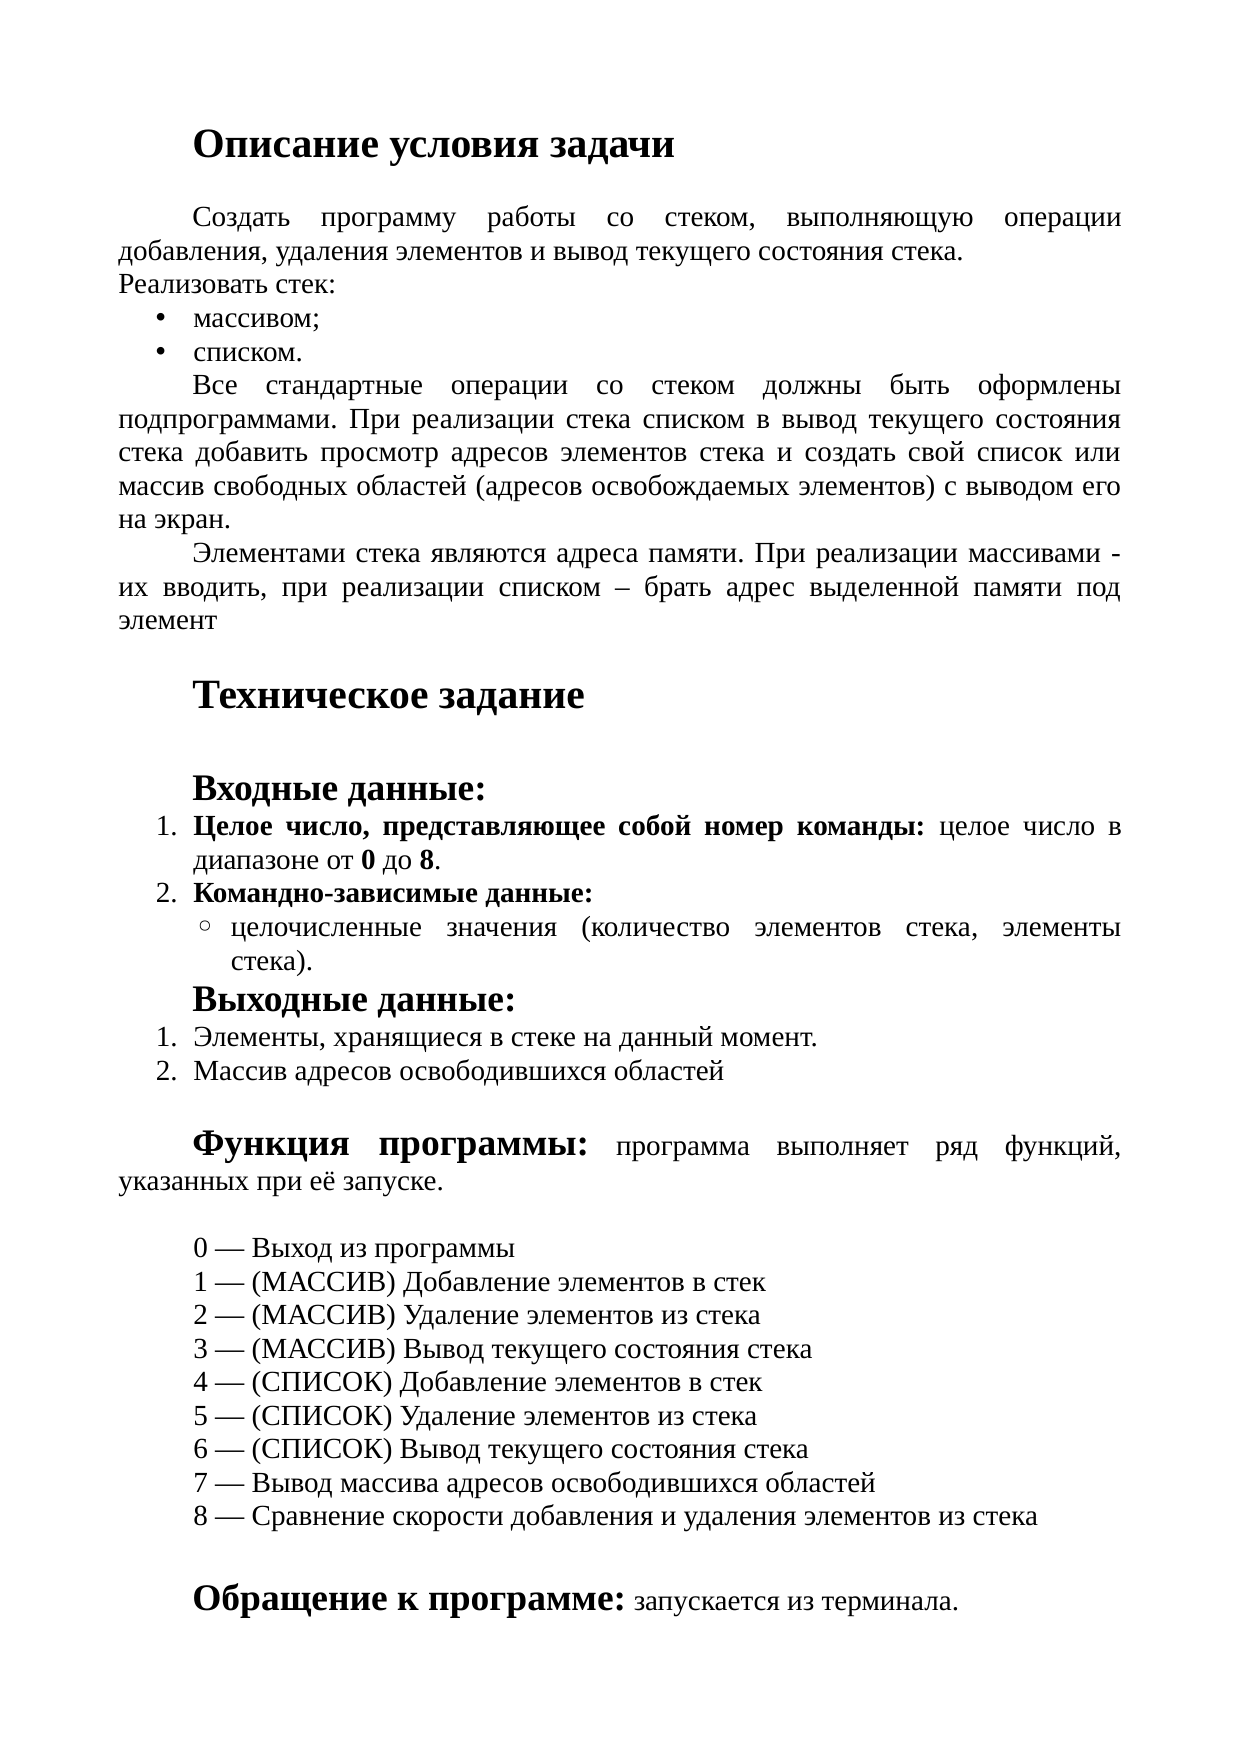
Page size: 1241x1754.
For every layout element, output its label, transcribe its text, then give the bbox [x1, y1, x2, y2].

text Обращение к программе: запускается из терминала. [118, 1575, 1122, 1618]
list Массив адресов освободившихся областей [156, 1053, 1122, 1086]
text Создать программу работы со стеком, выполняющую операции добавления, удаления элементов и вывод текущего состояния стека. [118, 166, 1122, 267]
text Техническое задание [118, 669, 1122, 717]
text Функция программы: программа выполняет ряд функций, указанных при её запуске. [118, 1120, 1122, 1197]
text Входные данные: [118, 765, 1122, 808]
list 4 — (СПИСОК) Добавление элементов в стек [156, 1364, 1122, 1398]
list 5 — (СПИСОК) Удаление элементов из стека [156, 1398, 1122, 1431]
text Выходные данные: [118, 976, 1122, 1019]
list Целое число, представляющее собой номер команды: целое число в диапазоне от 0 до 8. [156, 808, 1122, 875]
list 0 — Выход из программы [156, 1230, 1122, 1264]
list целочисленные значения (количество элементов стека, элементы стека). [193, 909, 1122, 976]
list Элементы, хранящиеся в стеке на данный момент. [156, 1019, 1122, 1053]
text Реализовать стек: [118, 267, 1122, 300]
list 6 — (СПИСОК) Вывод текущего состояния стека [156, 1431, 1122, 1465]
list 2 — (МАССИВ) Удаление элементов из стека [156, 1297, 1122, 1331]
list массивом; [156, 300, 1122, 334]
text Описание условия задачи [118, 118, 1122, 166]
text Элементами стека являются адреса памяти. При реализации массивами - их вводить, при реализации списком – брать адрес выделенной памяти под элемент [118, 535, 1122, 636]
list 3 — (МАССИВ) Вывод текущего состояния стека [156, 1331, 1122, 1364]
text Все стандартные операции со стеком должны быть оформлены подпрограммами. При реализации стека списком в вывод текущего состояния стека добавить просмотр адресов элементов стека и создать свой список или массив свободных областей (адресов освобождаемых элементов) с выводом его на экран. [118, 367, 1122, 535]
list Командно-зависимые данные: [156, 875, 1122, 909]
list 1 — (МАССИВ) Добавление элементов в стек [156, 1264, 1122, 1297]
list 8 — Сравнение скорости добавления и удаления элементов из стека [156, 1498, 1122, 1532]
list списком. [156, 334, 1122, 367]
list 7 — Вывод массива адресов освободившихся областей [156, 1465, 1122, 1498]
